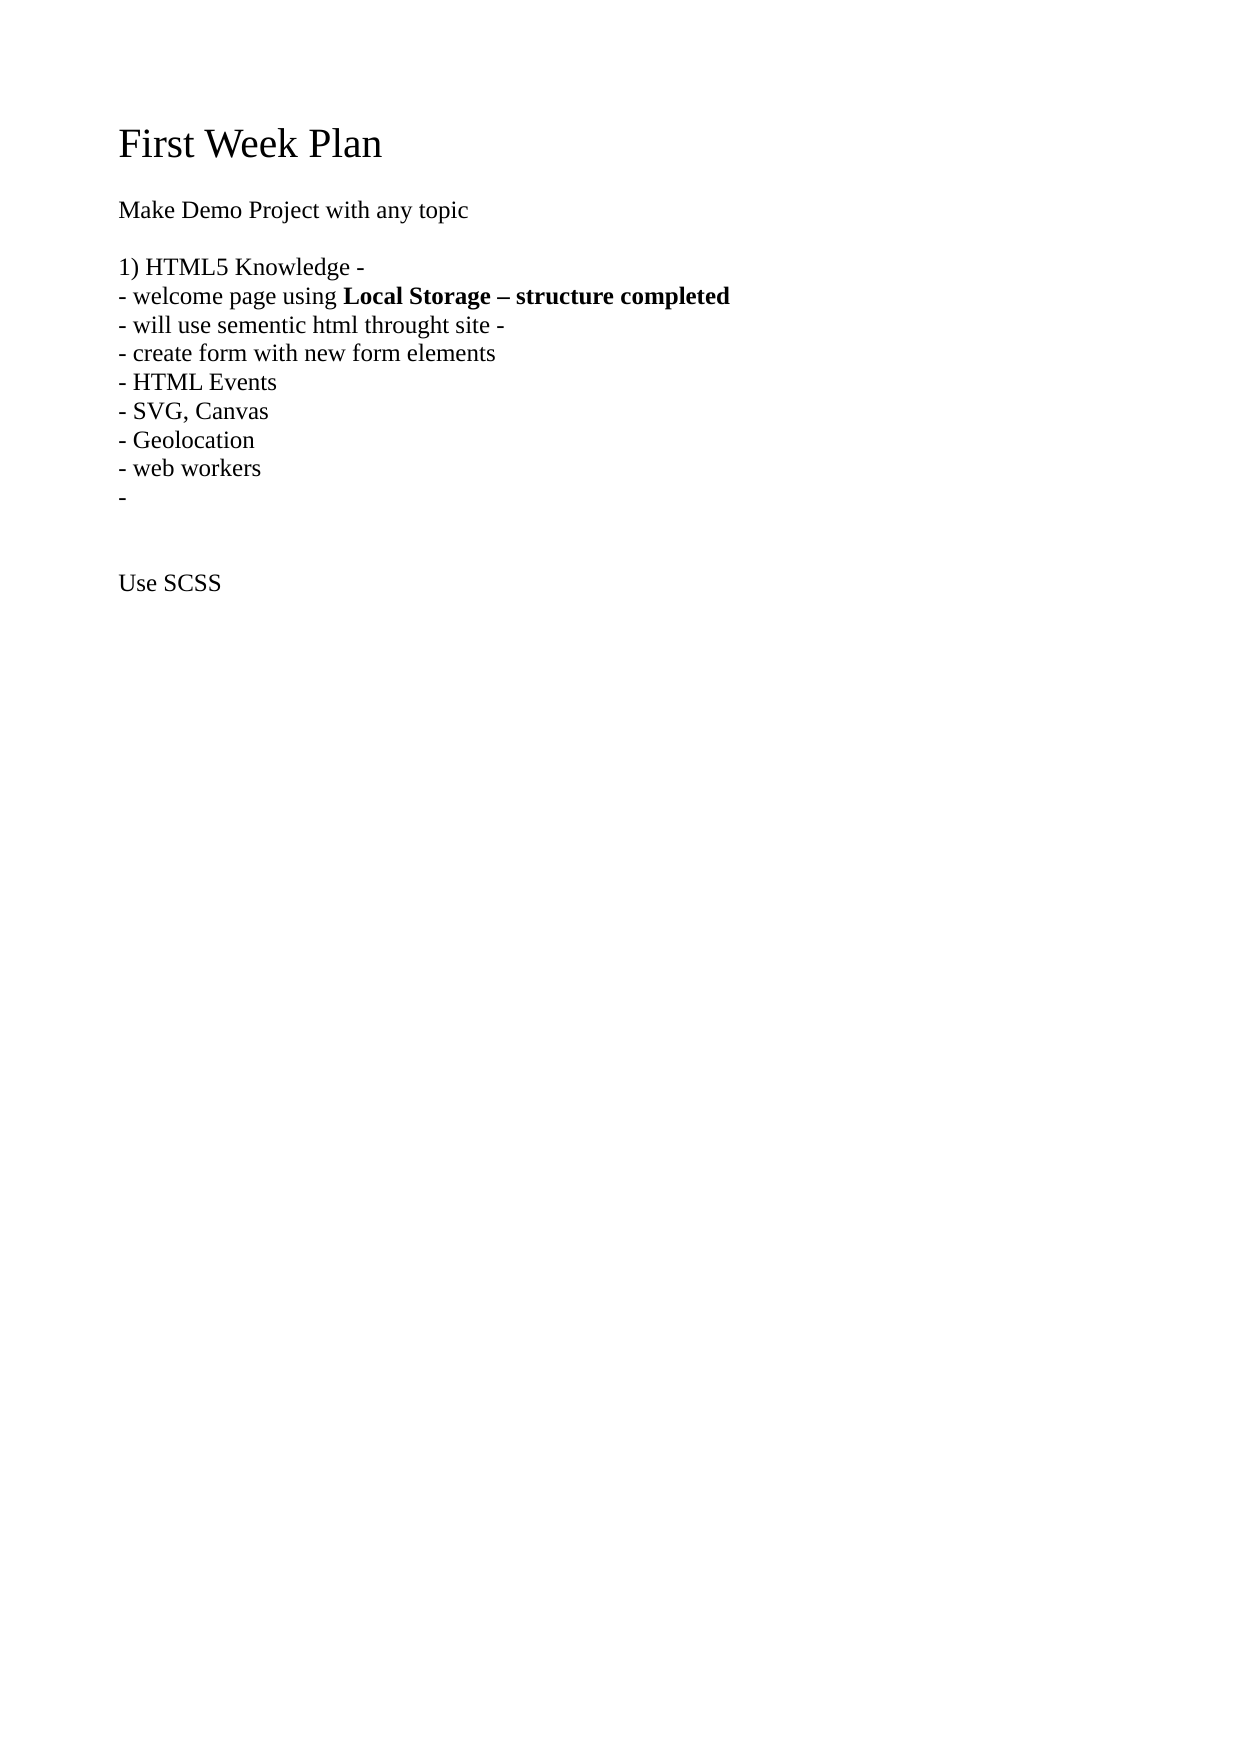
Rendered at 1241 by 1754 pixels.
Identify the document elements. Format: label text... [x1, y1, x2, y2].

text 1) HTML5 Knowledge - [118, 252, 1122, 281]
text First Week Plan [118, 118, 1122, 166]
text - web workers [118, 453, 1122, 482]
text Use SCSS [118, 568, 1122, 597]
text Make Demo Project with any topic [118, 166, 1122, 223]
text - HTML Events [118, 367, 1122, 396]
text - will use sementic html throught site - [118, 310, 1122, 338]
text - [118, 482, 1122, 511]
text - Geolocation [118, 425, 1122, 453]
text - create form with new form elements [118, 338, 1122, 367]
text - welcome page using Local Storage – structure completed [118, 281, 1122, 310]
text - SVG, Canvas [118, 396, 1122, 425]
